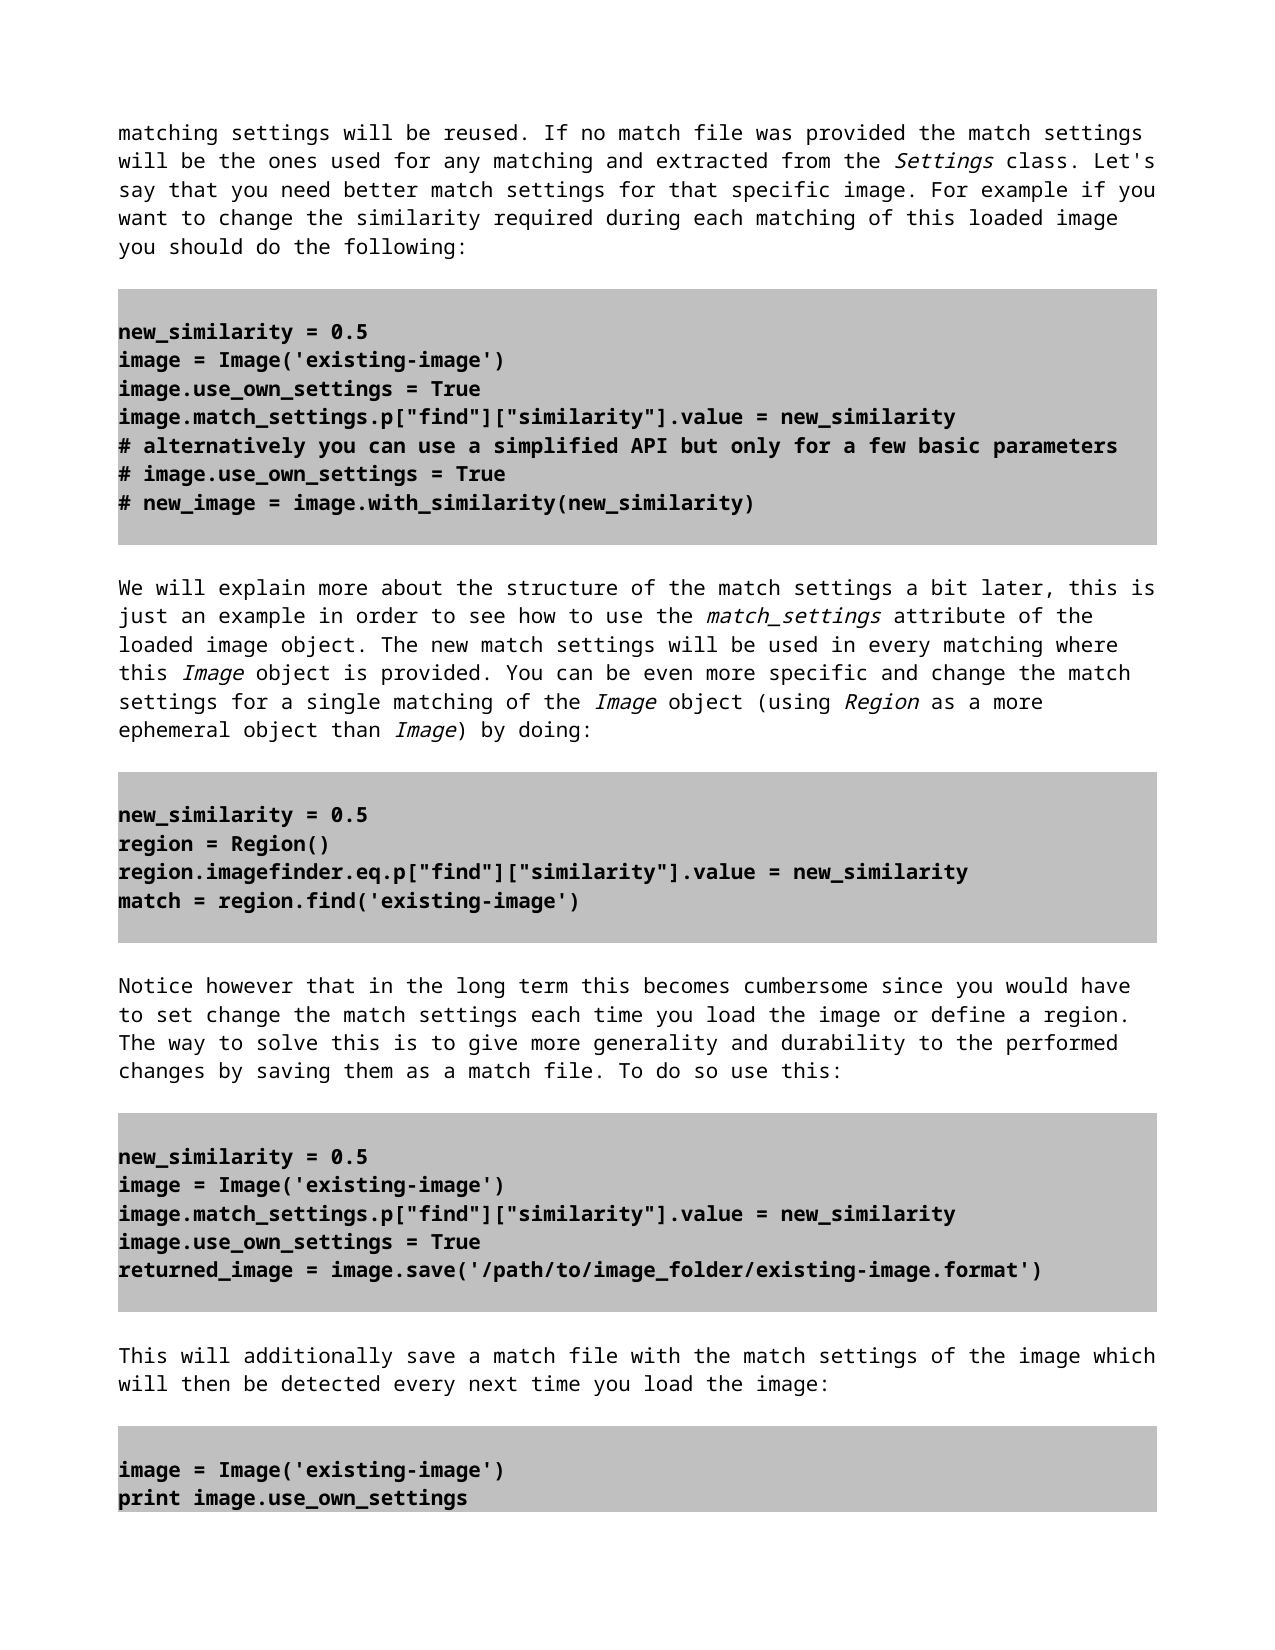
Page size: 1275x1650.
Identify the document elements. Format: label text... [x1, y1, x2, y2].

text image.use_own_settings = True [118, 374, 1157, 402]
text print image.use_own_settings [118, 1483, 1157, 1512]
text returned_image = image.save('/path/to/image_folder/existing-image.format') [118, 1256, 1157, 1284]
text # image.use_own_settings = True [118, 459, 1157, 488]
text We will explain more about the structure of the match settings a bit later, this is just an example in order to see how to use the match_settings attribute of the loaded image object. The new match settings will be used in every matching where this Image object is provided. You can be even more specific and change the match settings for a single matching of the Image object (using Region as a more ephemeral object than Image) by doing: [118, 573, 1157, 744]
text matching settings will be reused. If no match file was provided the match settings will be the ones used for any matching and extracted from the Settings class. Let's say that you need better match settings for that specific image. For example if you want to change the similarity required during each matching of this loaded image you should do the following: [118, 118, 1157, 260]
text image = Image('existing-image') [118, 1455, 1157, 1483]
text Notice however that in the long term this becomes cumbersome since you would have to set change the match settings each time you load the image or define a region. The way to solve this is to give more generality and durability to the performed changes by saving them as a match file. To do so use this: [118, 971, 1157, 1085]
text new_similarity = 0.5 [118, 317, 1157, 346]
text This will additionally save a match file with the match settings of the image which will then be detected every next time you load the image: [118, 1341, 1157, 1398]
text match = region.find('existing-image') [118, 886, 1157, 914]
text region = Region() [118, 829, 1157, 857]
text image.match_settings.p["find"]["similarity"].value = new_similarity [118, 402, 1157, 431]
text image.match_settings.p["find"]["similarity"].value = new_similarity [118, 1199, 1157, 1227]
text image.use_own_settings = True [118, 1227, 1157, 1256]
text new_similarity = 0.5 [118, 1142, 1157, 1170]
text # alternatively you can use a simplified API but only for a few basic parameters [118, 431, 1157, 459]
text new_similarity = 0.5 [118, 801, 1157, 829]
text image = Image('existing-image') [118, 1170, 1157, 1199]
text region.imagefinder.eq.p["find"]["similarity"].value = new_similarity [118, 857, 1157, 886]
text image = Image('existing-image') [118, 346, 1157, 374]
text # new_image = image.with_similarity(new_similarity) [118, 488, 1157, 516]
